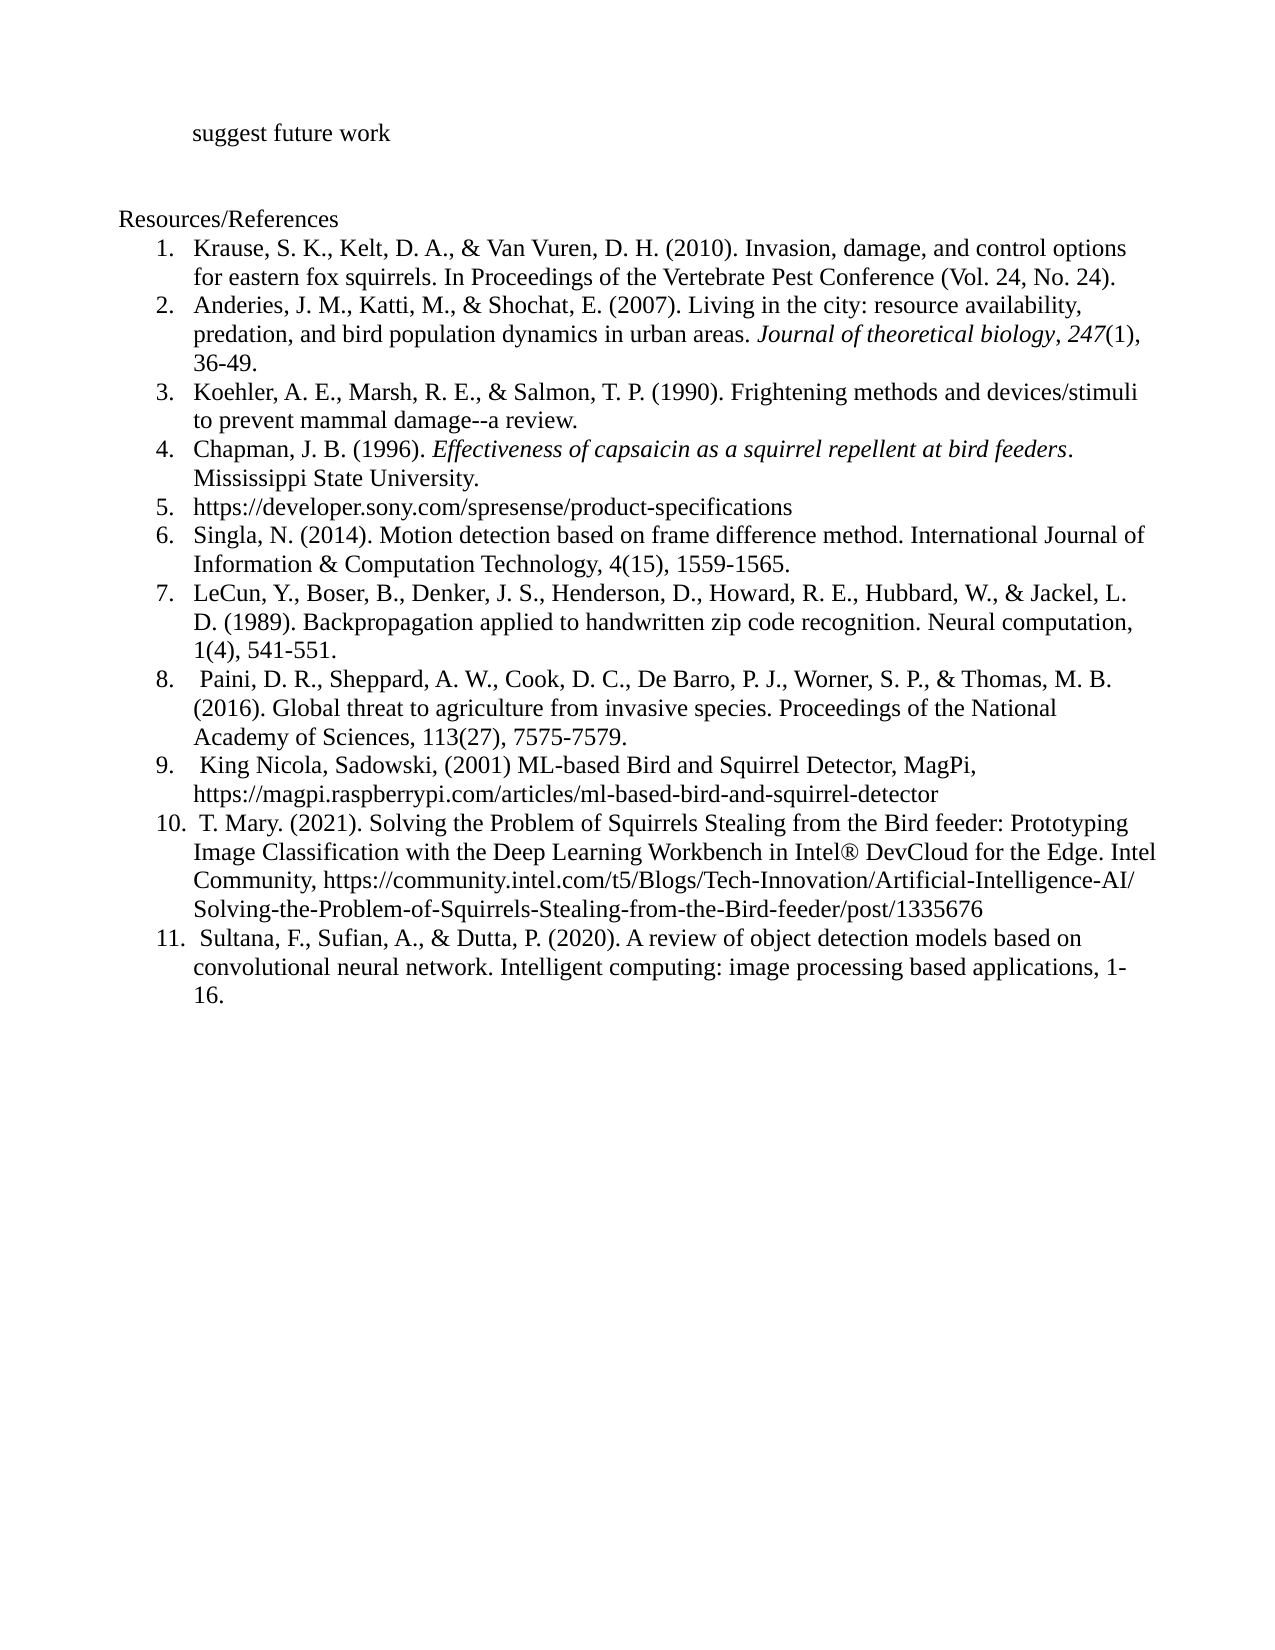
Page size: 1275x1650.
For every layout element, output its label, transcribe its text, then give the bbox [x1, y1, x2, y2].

list King Nicola, Sadowski, (2001) ML-based Bird and Squirrel Detector, MagPi, https://magpi.raspberrypi.com/articles/ml-based-bird-and-squirrel-detector [156, 751, 1157, 808]
text Resources/References [118, 204, 1157, 233]
list https://developer.sony.com/spresense/product-specifications [156, 492, 1157, 521]
list Anderies, J. M., Katti, M., & Shochat, E. (2007). Living in the city: resource availability, predation, and bird population dynamics in urban areas. Journal of theoretical biology, 247(1), 36-49. [156, 291, 1157, 377]
list Paini, D. R., Sheppard, A. W., Cook, D. C., De Barro, P. J., Worner, S. P., & Thomas, M. B. (2016). Global threat to agriculture from invasive species. Proceedings of the National Academy of Sciences, 113(27), 7575-7579. [156, 664, 1157, 751]
text suggest future work [192, 118, 1157, 147]
list Krause, S. K., Kelt, D. A., & Van Vuren, D. H. (2010). Invasion, damage, and control options for eastern fox squirrels. In Proceedings of the Vertebrate Pest Conference (Vol. 24, No. 24). [156, 233, 1157, 291]
list T. Mary. (2021). Solving the Problem of Squirrels Stealing from the Bird feeder: Prototyping Image Classification with the Deep Learning Workbench in Intel® DevCloud for the Edge. Intel Community, https://community.intel.com/t5/Blogs/Tech-Innovation/Artificial-Intelligence-AI/Solving-the-Problem-of-Squirrels-Stealing-from-the-Bird-feeder/post/1335676 [156, 808, 1157, 923]
list Chapman, J. B. (1996). Effectiveness of capsaicin as a squirrel repellent at bird feeders. Mississippi State University. [156, 434, 1157, 492]
list Sultana, F., Sufian, A., & Dutta, P. (2020). A review of object detection models based on convolutional neural network. Intelligent computing: image processing based applications, 1-16. [156, 923, 1157, 1009]
list LeCun, Y., Boser, B., Denker, J. S., Henderson, D., Howard, R. E., Hubbard, W., & Jackel, L. D. (1989). Backpropagation applied to handwritten zip code recognition. Neural computation, 1(4), 541-551. [156, 578, 1157, 664]
list Koehler, A. E., Marsh, R. E., & Salmon, T. P. (1990). Frightening methods and devices/stimuli to prevent mammal damage--a review. [156, 377, 1157, 434]
list Singla, N. (2014). Motion detection based on frame difference method. International Journal of Information & Computation Technology, 4(15), 1559-1565. [156, 521, 1157, 578]
